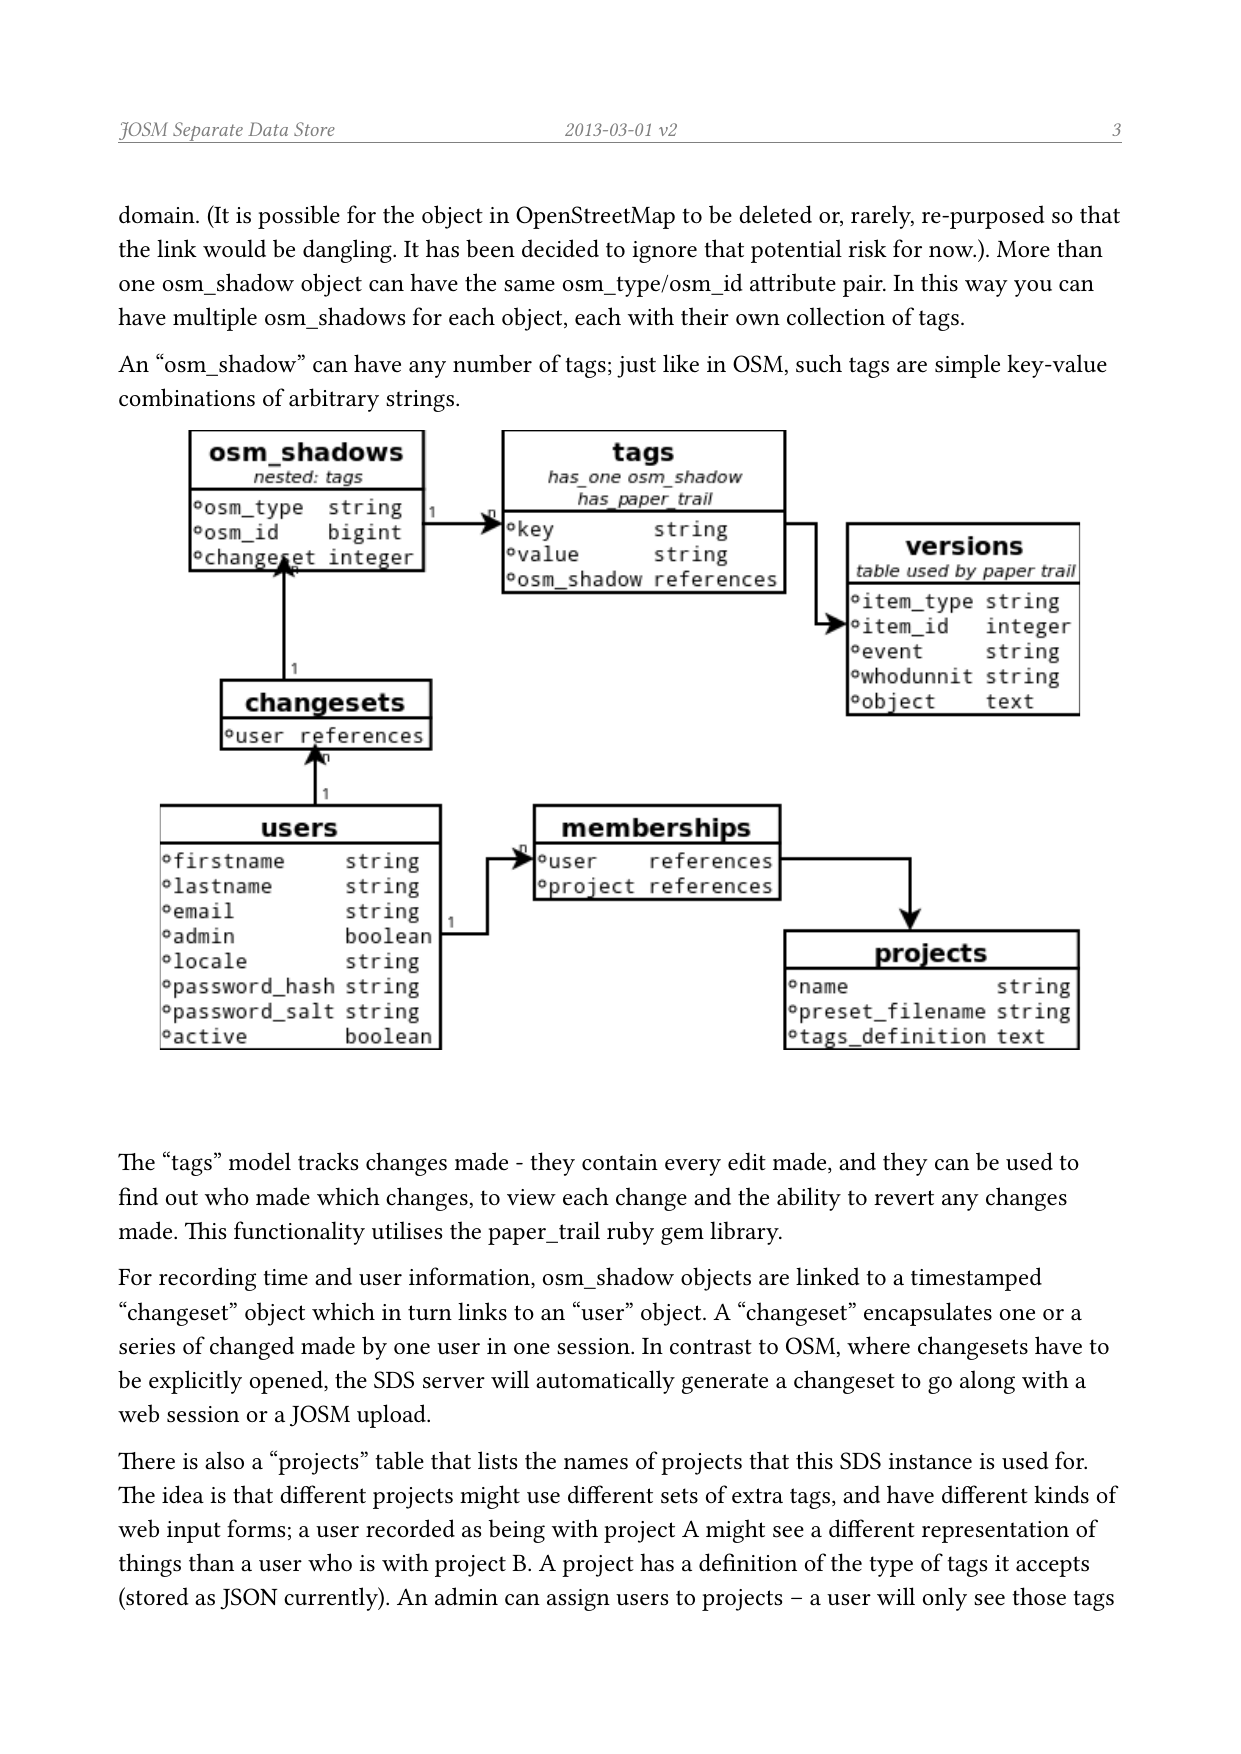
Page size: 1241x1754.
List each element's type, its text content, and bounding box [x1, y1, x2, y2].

text The “tags” model tracks changes made - they contain every edit made, and they can be used to find out who made which changes, to view each change and the ability to revert any changes made. This functionality utilises the paper_trail ruby gem library. [118, 1148, 1122, 1245]
text domain. (It is possible for the object in OpenStreetMap to be deleted or, rarely, re-purposed so that the link would be dangling. It has been decided to ignore that potential risk for now.). More than one osm_shadow object can have the same osm_type/osm_id attribute pair. In this way you can have multiple osm_shadows for each object, each with their own collection of tags. [118, 201, 1122, 332]
picture [159, 430, 1081, 1050]
text An “osm_shadow” can have any number of tags; just like in OSM, such tags are simple key-value combinations of arbitrary strings. [118, 350, 1122, 413]
text There is also a “projects” table that lists the names of projects that this SDS instance is used for. The idea is that different projects might use different sets of extra tags, and have different kinds of web input forms; a user recorded as being with project A might see a different representation of things than a user who is with project B. A project has a definition of the type of tags it accepts (stored as JSON currently). An admin can assign users to projects – a user will only see those tags [118, 1447, 1122, 1612]
text For recording time and user information, osm_shadow objects are linked to a timestamped “changeset” object which in turn links to an “user” object. A “changeset” encapsulates one or a series of changed made by one user in one session. In contrast to OSM, where changesets have to be explicitly opened, the SDS server will automatically generate a changeset to go along with a web session or a JOSM upload. [118, 1263, 1122, 1429]
